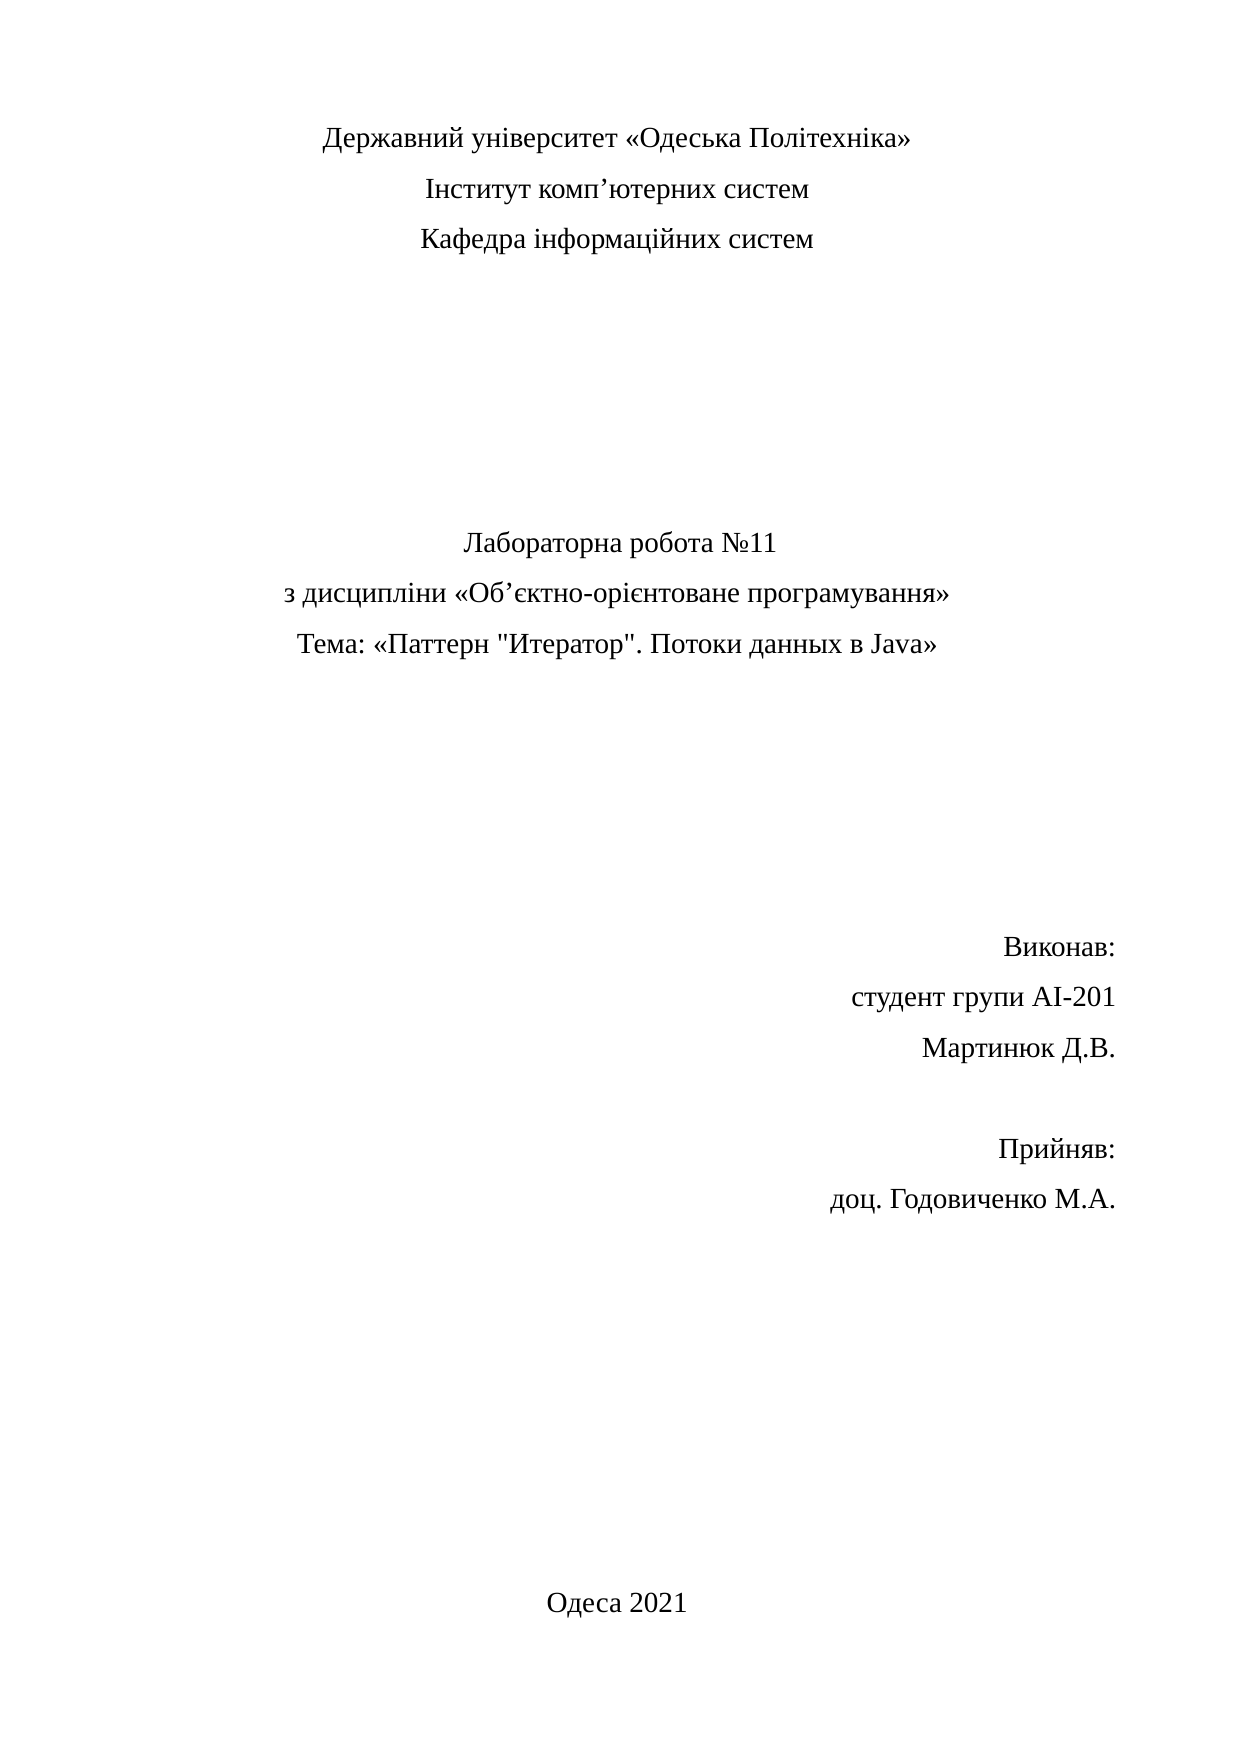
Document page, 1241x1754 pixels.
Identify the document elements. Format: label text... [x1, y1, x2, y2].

text Виконав: [118, 926, 1122, 962]
text Кафедра інформаційних систем [118, 219, 1122, 255]
text Державний університет «Одеська Політехніка» [118, 118, 1122, 154]
text Тема: «Паттерн "Итератор". Потоки данных в Java» [118, 623, 1122, 659]
text з дисципліни «Об’єктно-орієнтоване програмування» [118, 573, 1122, 609]
text студент групи АІ-201 [118, 977, 1122, 1013]
text Прийняв: [118, 1128, 1122, 1164]
text Інститут комп’ютерних систем [118, 169, 1122, 204]
text доц. Годовиченко М.А. [118, 1179, 1122, 1215]
text Мартинюк Д.В. [118, 1027, 1122, 1063]
text Одеса 2021 [118, 1583, 1122, 1619]
text Лабораторна робота №11 [118, 522, 1122, 558]
